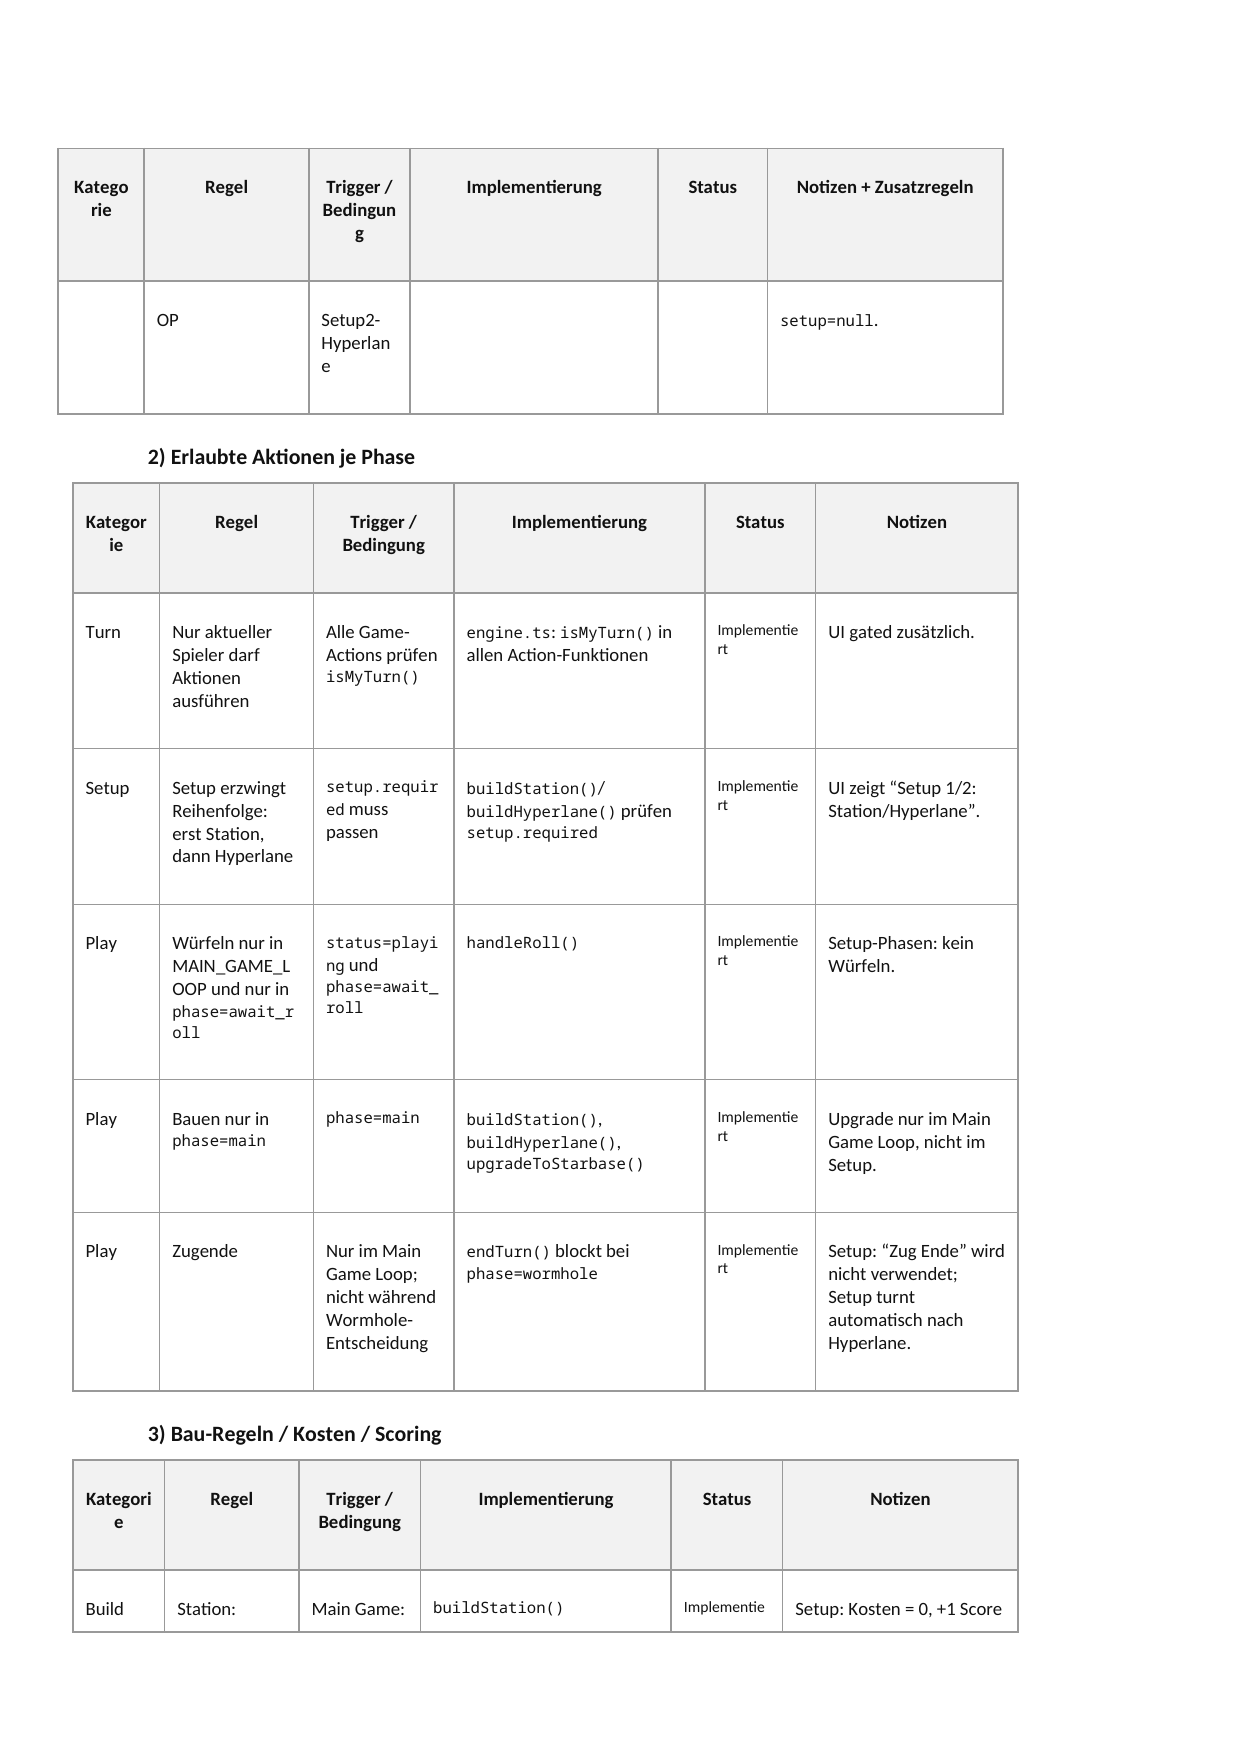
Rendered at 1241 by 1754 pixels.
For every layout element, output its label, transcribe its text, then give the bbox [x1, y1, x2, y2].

table_cell Implementiert [706, 905, 815, 1079]
table_cell Implementie [672, 1571, 782, 1631]
table_header Implementierung [421, 1461, 670, 1569]
table_cell Play [74, 1213, 159, 1390]
table_cell phase=main [314, 1080, 453, 1212]
table_cell Implementiert [706, 749, 815, 903]
table_cell Upgrade nur im Main Game Loop, nicht im Setup. [816, 1080, 1017, 1212]
table_cell Station: [165, 1571, 298, 1631]
table_header Notizen + Zusatzregeln [768, 149, 1002, 280]
table_cell Bauen nur in phase=main [160, 1080, 313, 1212]
table_cell Setup: “Zug Ende” wird nicht verwendet; Setup turnt automatisch nach Hyperlane. [816, 1213, 1017, 1390]
table_cell Setup-Phasen: kein Würfeln. [816, 905, 1017, 1079]
table_header Trigger / Bedingung [300, 1461, 420, 1569]
table_header Trigger / Bedingung [314, 484, 453, 592]
table_cell [411, 282, 657, 413]
table_cell [659, 282, 767, 413]
table_cell Setup2-Hyperlane [310, 282, 409, 413]
table_cell Nur im Main Game Loop; nicht während Wormhole-Entscheidung [314, 1213, 453, 1390]
table_cell Implementiert [706, 1213, 815, 1390]
table_cell Alle Game-Actions prüfen isMyTurn() [314, 594, 453, 748]
table_header Implementierung [411, 149, 657, 280]
table_cell Setup [74, 749, 159, 903]
table_cell Zugende [160, 1213, 313, 1390]
table_header Implementierung [455, 484, 704, 592]
table_cell buildStation(), buildHyperlane(), upgradeToStarbase() [455, 1080, 704, 1212]
table_cell Main Game: [300, 1571, 420, 1631]
table_cell endTurn() blockt bei phase=wormhole [455, 1213, 704, 1390]
table_header Notizen [816, 484, 1017, 592]
table_cell UI zeigt “Setup 1/2: Station/Hyperlane”. [816, 749, 1017, 903]
table_header Regel [145, 149, 308, 280]
table_cell OP [145, 282, 308, 413]
table_cell Würfeln nur in MAIN_GAME_LOOP und nur in phase=await_roll [160, 905, 313, 1079]
table_header Regel [165, 1461, 298, 1569]
subtitle 3) Bau-Regeln / Kosten / Scoring [148, 1420, 1093, 1447]
table_cell buildStation() [421, 1571, 670, 1631]
table_header Status [672, 1461, 782, 1569]
table_cell Setup erzwingt Reihenfolge: erst Station, dann Hyperlane [160, 749, 313, 903]
table_cell Play [74, 905, 159, 1079]
table_cell Implementiert [706, 1080, 815, 1212]
table_cell Turn [74, 594, 159, 748]
table_cell status=playing und phase=await_roll [314, 905, 453, 1079]
table_header Regel [160, 484, 313, 592]
table_cell [59, 282, 143, 413]
table_header Kategorie [59, 149, 143, 280]
table_cell UI gated zusätzlich. [816, 594, 1017, 748]
table_cell Nur aktueller Spieler darf Aktionen ausführen [160, 594, 313, 748]
table_cell setup=null. [768, 282, 1002, 413]
table_cell Implementiert [706, 594, 815, 748]
table_cell handleRoll() [455, 905, 704, 1079]
table_header Notizen [783, 1461, 1017, 1569]
table_header Status [706, 484, 815, 592]
table_header Trigger / Bedingung [310, 149, 409, 280]
table_cell buildStation()/buildHyperlane() prüfen setup.required [455, 749, 704, 903]
table_header Status [659, 149, 767, 280]
table_header Kategorie [74, 1461, 164, 1569]
table_header Kategorie [74, 484, 159, 592]
subtitle 2) Erlaubte Aktionen je Phase [148, 443, 1093, 469]
table_cell Build [74, 1571, 164, 1631]
table_cell setup.required muss passen [314, 749, 453, 903]
table_cell engine.ts: isMyTurn() in allen Action-Funktionen [455, 594, 704, 748]
table_cell Play [74, 1080, 159, 1212]
table_cell Setup: Kosten = 0, +1 Score [783, 1571, 1017, 1631]
